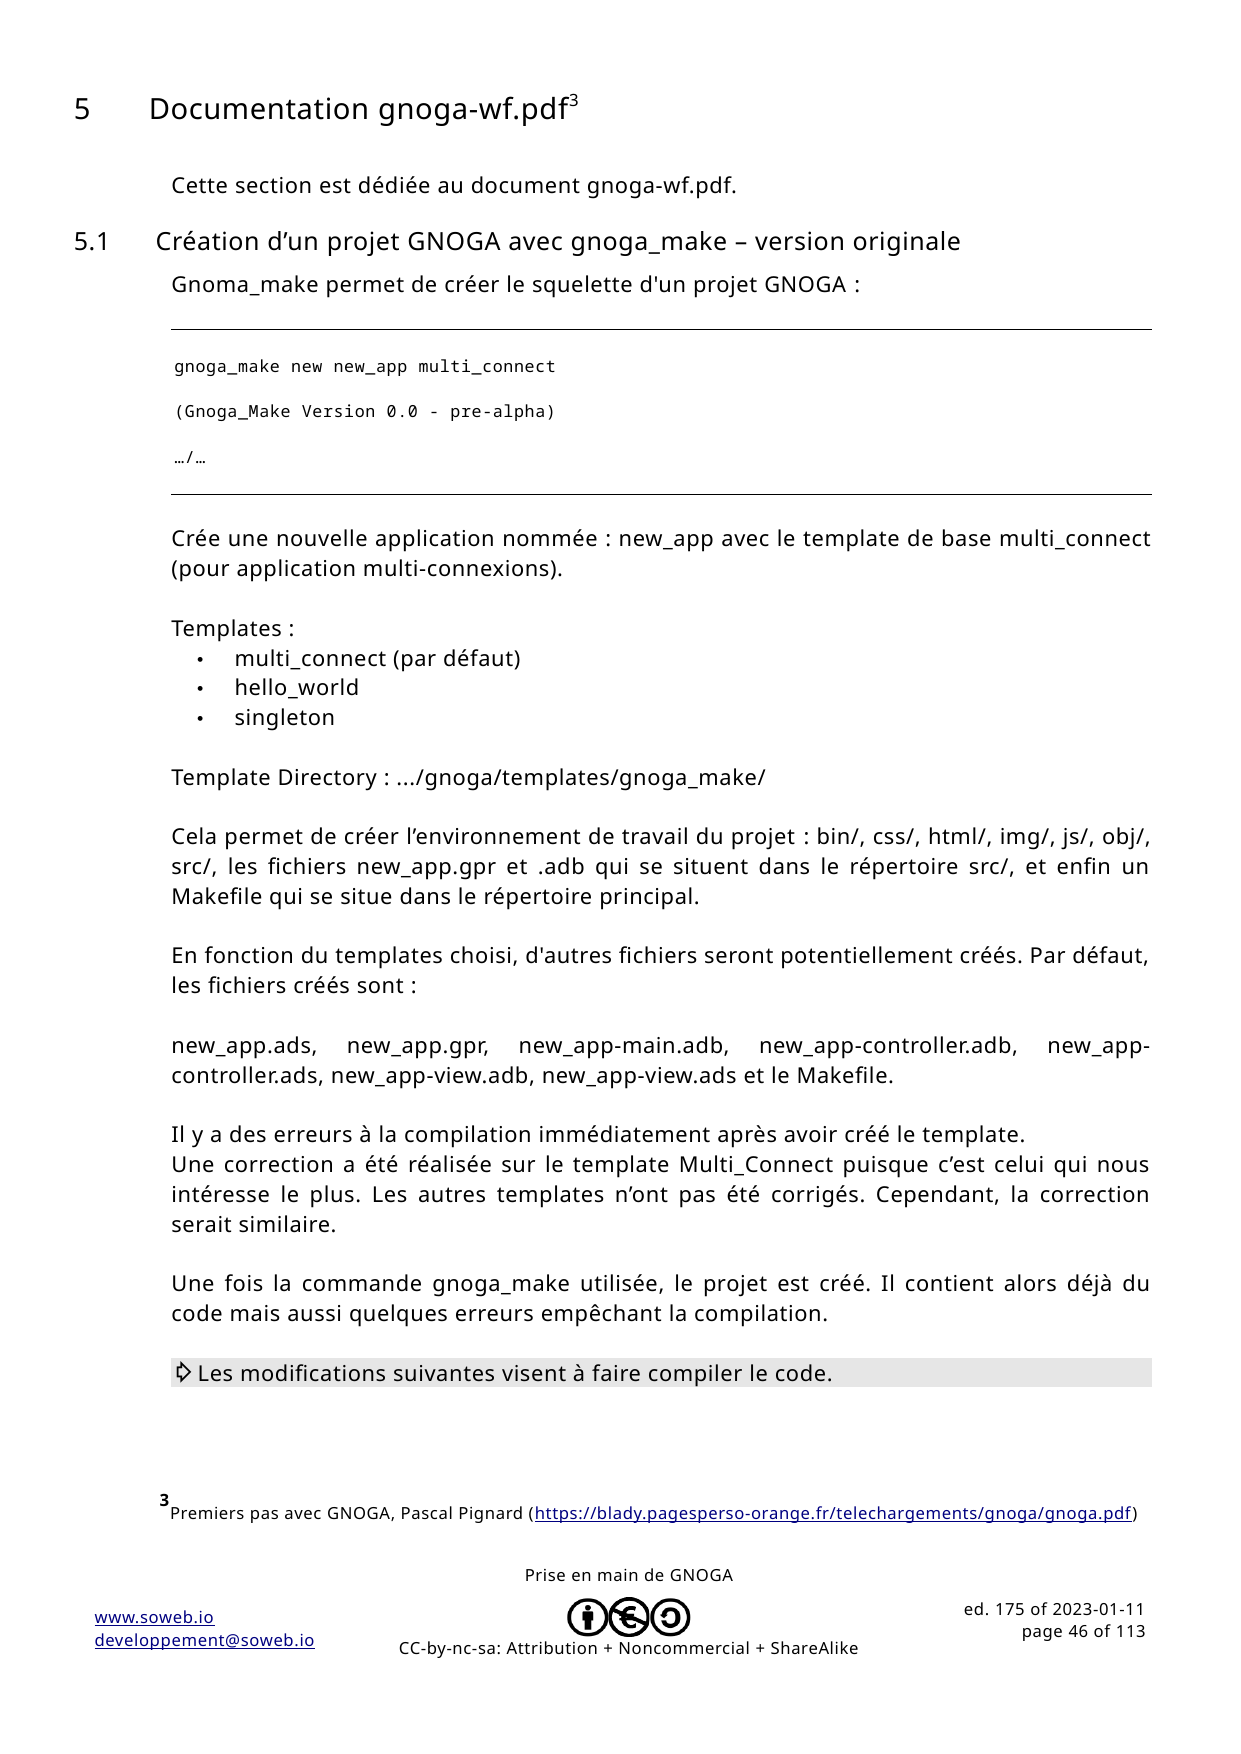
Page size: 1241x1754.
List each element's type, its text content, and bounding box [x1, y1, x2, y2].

list hello_world [197, 672, 1152, 702]
text Cela permet de créer l’environnement de travail du projet : bin/, css/, html/, img/, js/, obj/, src/, les fichiers new_app.gpr et .adb qui se situent dans le répertoire src/, et enfin un Makefile qui se situe dans le répertoire principal. [171, 821, 1152, 911]
text Il y a des erreurs à la compilation immédiatement après avoir créé le template. [171, 1119, 1152, 1149]
text Premiers pas avec GNOGA, Pascal Pignard (https://blady.pagesperso-orange.fr/telechargements/gnoga/gnoga.pdf) [159, 1488, 1152, 1528]
text Crée une nouvelle application nommée : new_app avec le template de base multi_connect (pour application multi-connexions). [171, 523, 1152, 583]
text Cette section est dédiée au document gnoga-wf.pdf. [171, 170, 1152, 199]
subtitle Documentation gnoga-wf.pdf [74, 88, 1152, 128]
text Template Directory : .../gnoga/templates/gnoga_make/ [171, 762, 1152, 792]
text Une correction a été réalisée sur le template Multi_Connect puisque c’est celui qui nous intéresse le plus. Les autres templates n’ont pas été corrigés. Cependant, la correction serait similaire. [171, 1149, 1152, 1238]
text En fonction du templates choisi, d'autres fichiers seront potentiellement créés. Par défaut, les fichiers créés sont : [171, 941, 1152, 1000]
text Gnoma_make permet de créer le squelette d'un projet GNOGA : [171, 269, 1152, 299]
list gnoga_make new new_app multi_connect (Gnoga_Make Version 0.0 - pre-alpha) …/… [171, 351, 1152, 494]
text new_app.ads, new_app.gpr, new_app-main.adb, new_app-controller.adb, new_app-controller.ads, new_app-view.adb, new_app-view.ads et le Makefile. [171, 1030, 1152, 1089]
subtitle Création d’un projet GNOGA avec gnoga_make – version originale [74, 223, 1152, 257]
text Templates : [171, 613, 1152, 643]
list multi_connect (par défaut) [197, 643, 1152, 672]
list Les modifications suivantes visent à faire compiler le code. [171, 1358, 1152, 1387]
text Une fois la commande gnoga_make utilisée, le projet est créé. Il contient alors déjà du code mais aussi quelques erreurs empêchant la compilation. [171, 1268, 1152, 1328]
list singleton [197, 702, 1152, 732]
picture [566, 1597, 691, 1637]
